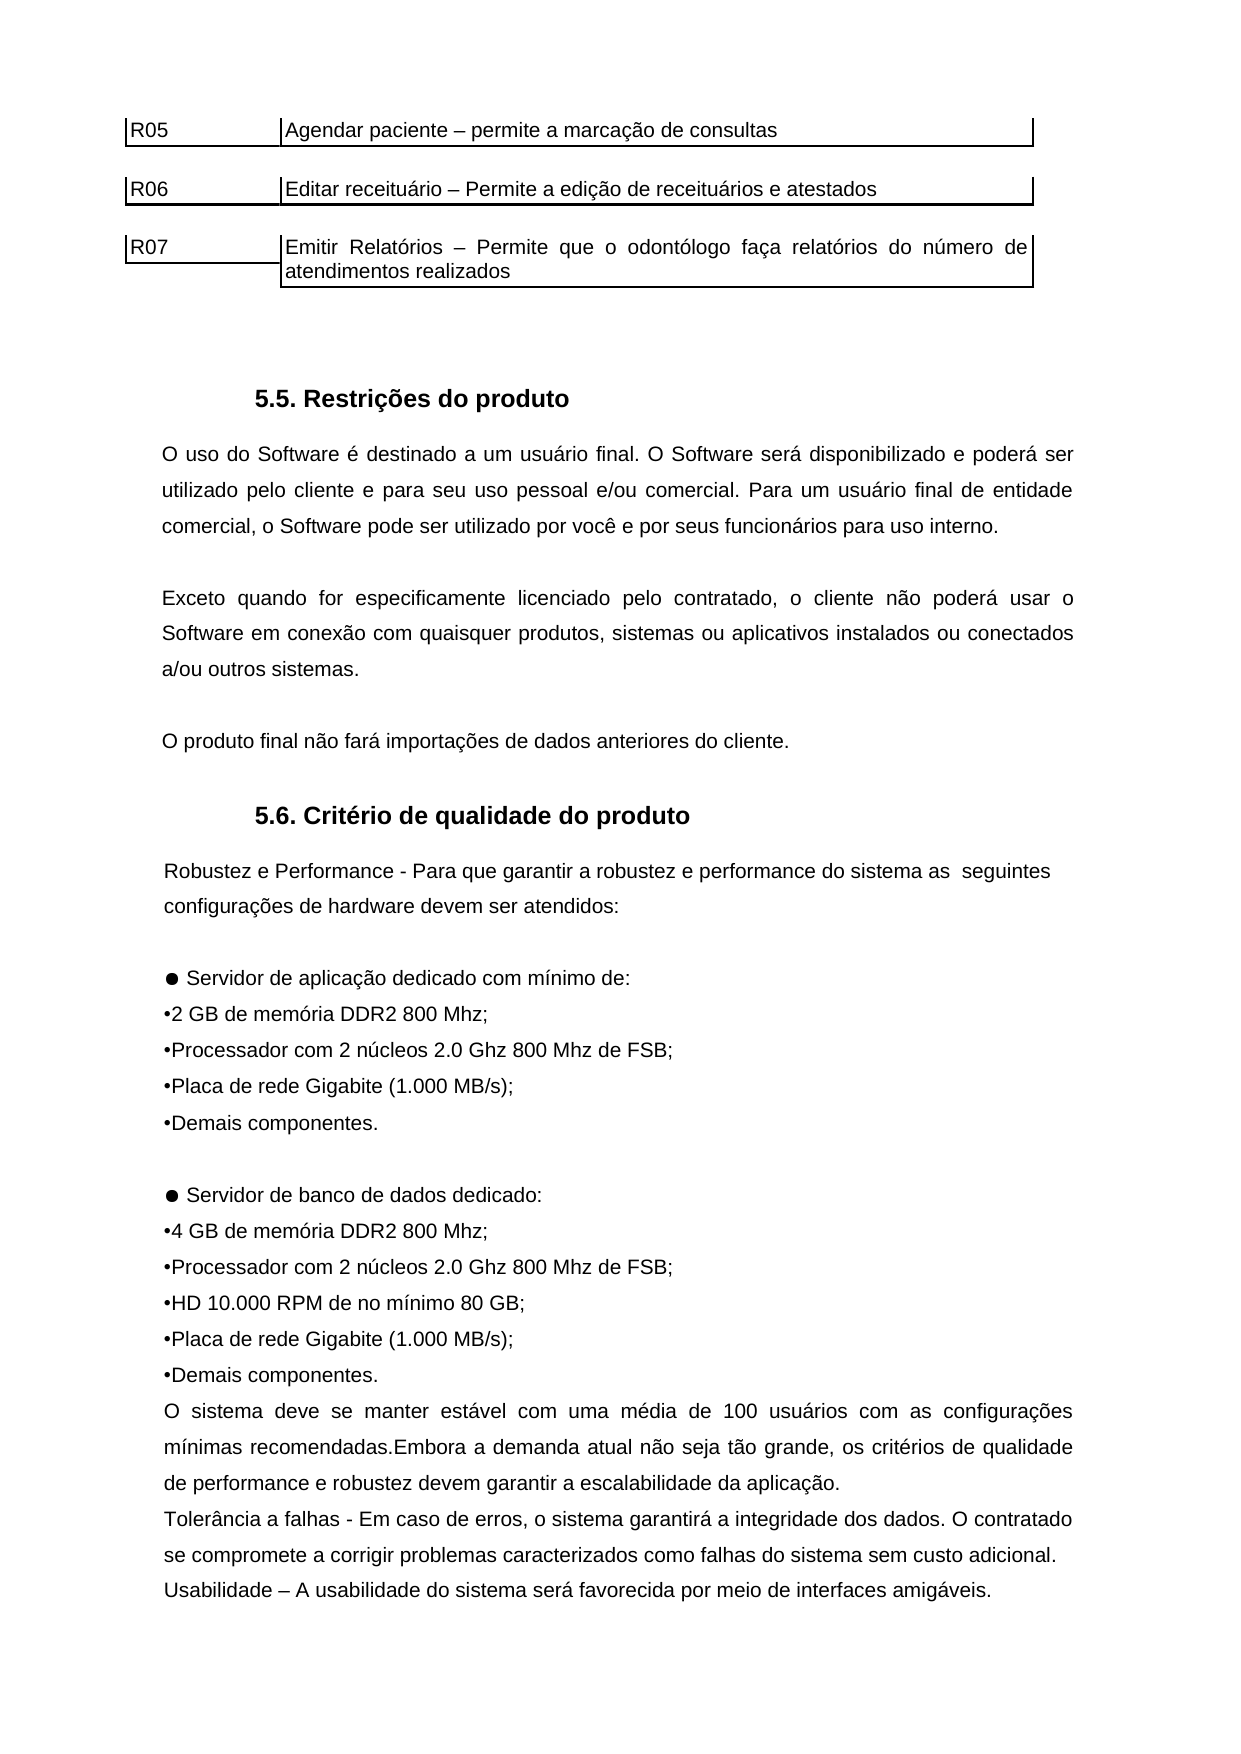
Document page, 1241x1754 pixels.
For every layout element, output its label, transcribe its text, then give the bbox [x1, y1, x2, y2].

text O uso do Software é destinado a um usuário final. O Software será disponibilizado e poderá ser utilizado pelo cliente e para seu uso pessoal e/ou comercial. Para um usuário final de entidade comercial, o Software pode ser utilizado por você e por seus funcionários para uso interno. [162, 442, 1075, 537]
list 2 GB de memória DDR2 800 Mhz; [164, 1002, 1075, 1026]
subtitle 5.6. Critério de qualidade do produto [225, 801, 1075, 830]
table_cell [280, 147, 1034, 177]
list HD 10.000 RPM de no mínimo 80 GB; [164, 1291, 1075, 1314]
list Servidor de aplicação dedicado com mínimo de: [164, 966, 1075, 990]
list Demais componentes. [164, 1110, 1075, 1134]
text Robustez e Performance - Para que garantir a robustez e performance do sistema as seguintes configurações de hardware devem ser atendidos: [164, 858, 1075, 918]
list Servidor de banco de dados dedicado: [164, 1182, 1075, 1206]
table_cell R07 [127, 235, 280, 262]
list Placa de rede Gigabite (1.000 MB/s); [164, 1074, 1075, 1098]
table_cell [280, 288, 1034, 317]
list Demais componentes. [164, 1363, 1075, 1387]
table_cell [280, 206, 1034, 235]
text Exceto quando for especificamente licenciado pelo contratado, o cliente não poderá usar o Software em conexão com quaisquer produtos, sistemas ou aplicativos instalados ou conectados a/ou outros sistemas. [162, 585, 1075, 681]
table_cell Emitir Relatórios – Permite que o odontólogo faça relatórios do número de atendimentos realizados [282, 235, 1032, 286]
table_cell Agendar paciente – permite a marcação de consultas [282, 118, 1032, 145]
list Processador com 2 núcleos 2.0 Ghz 800 Mhz de FSB; [164, 1038, 1075, 1062]
text O sistema deve se manter estável com uma média de 100 usuários com as configurações mínimas recomendadas.Embora a demanda atual não seja tão grande, os critérios de qualidade de performance e robustez devem garantir a escalabilidade da aplicação. [164, 1399, 1075, 1494]
table_cell [125, 264, 280, 317]
table_cell [125, 147, 280, 177]
table_cell Editar receituário – Permite a edição de receituários e atestados [282, 177, 1032, 203]
text O produto final não fará importações de dados anteriores do cliente. [162, 729, 1075, 753]
list Processador com 2 núcleos 2.0 Ghz 800 Mhz de FSB; [164, 1254, 1075, 1278]
text Tolerância a falhas - Em caso de erros, o sistema garantirá a integridade dos dados. O contratado se compromete a corrigir problemas caracterizados como falhas do sistema sem custo adicional. [164, 1506, 1075, 1566]
text Usabilidade – A usabilidade do sistema será favorecida por meio de interfaces amigáveis. [164, 1578, 1075, 1602]
subtitle 5.5. Restrições do produto [225, 384, 1075, 413]
list 4 GB de memória DDR2 800 Mhz; [164, 1218, 1075, 1242]
list Placa de rede Gigabite (1.000 MB/s); [164, 1327, 1075, 1351]
table_cell R05 [127, 118, 280, 145]
table_cell R06 [127, 177, 280, 203]
table_cell [125, 206, 280, 235]
